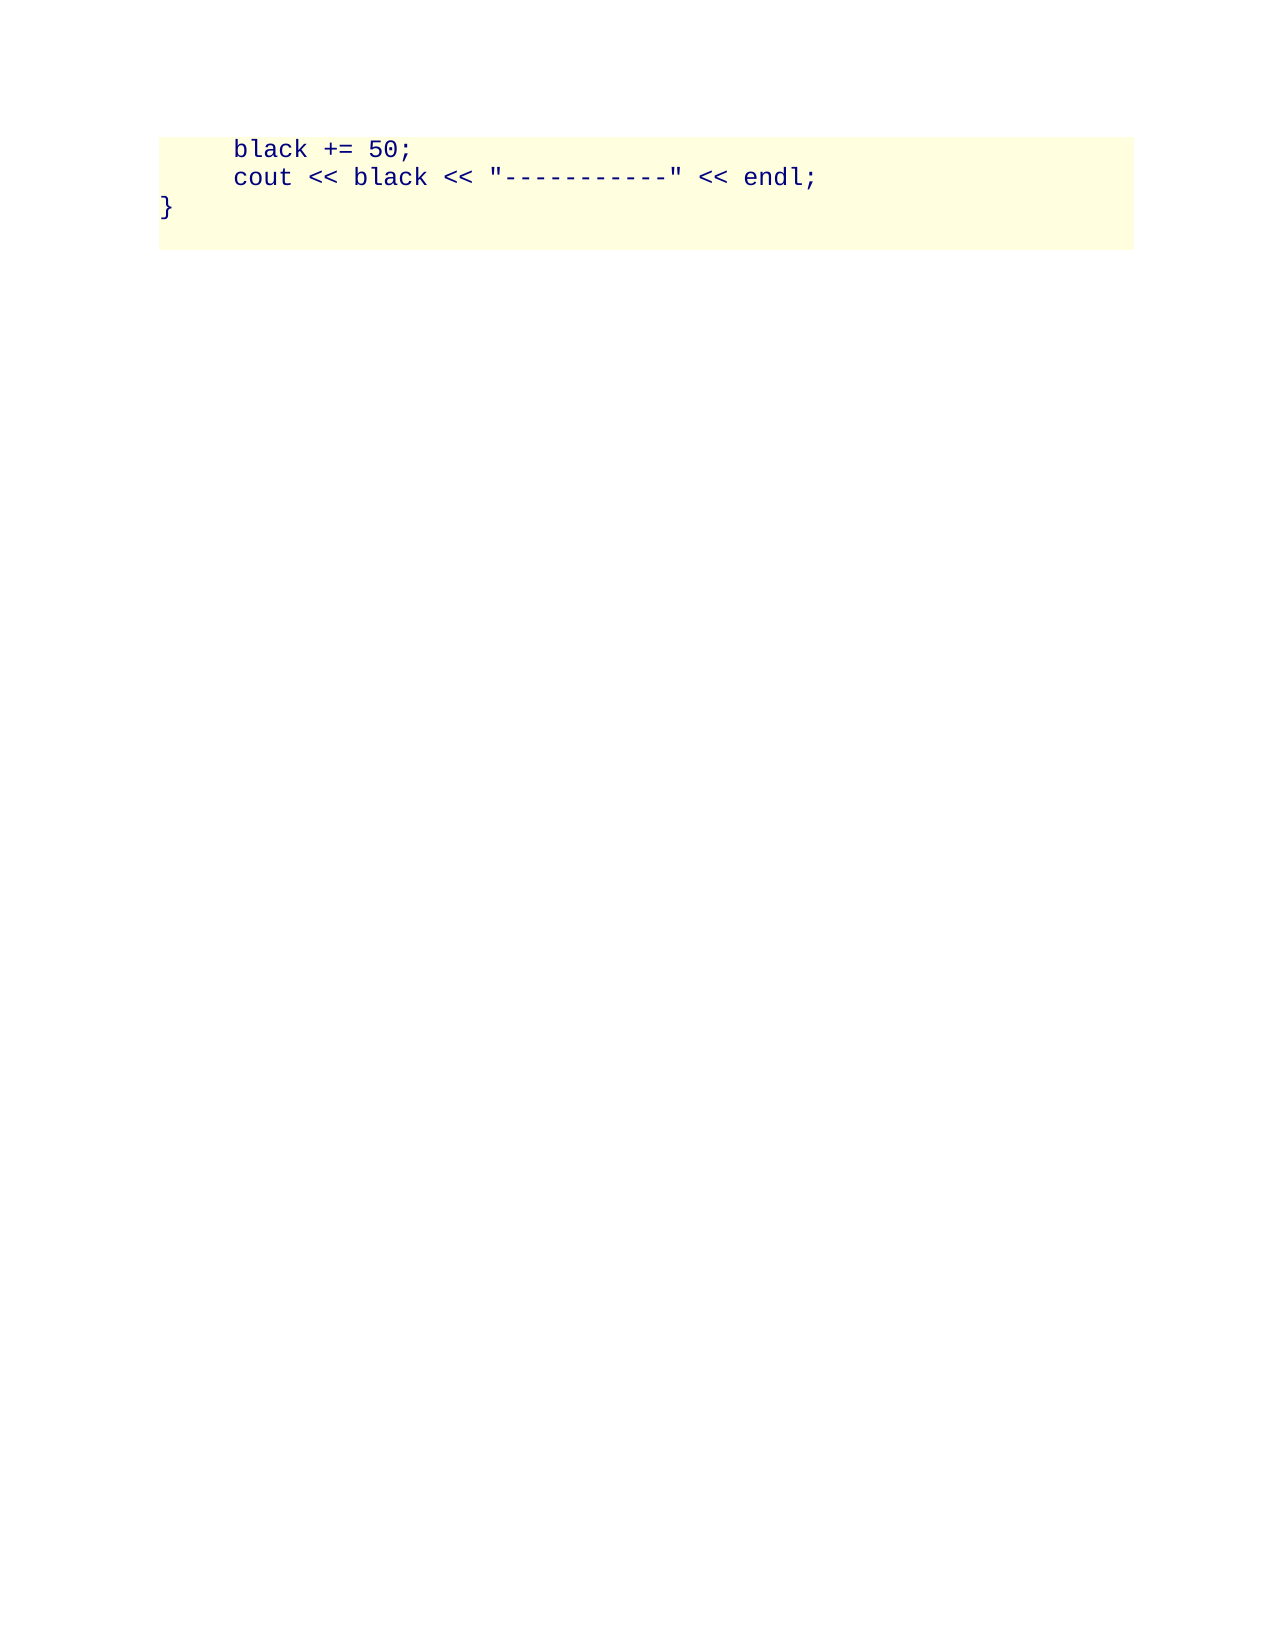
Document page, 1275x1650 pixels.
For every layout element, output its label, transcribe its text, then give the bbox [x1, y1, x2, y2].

table_header [118, 118, 1159, 268]
table_header black += 50; cout << black << "-----------" << endl; } [134, 134, 1134, 253]
